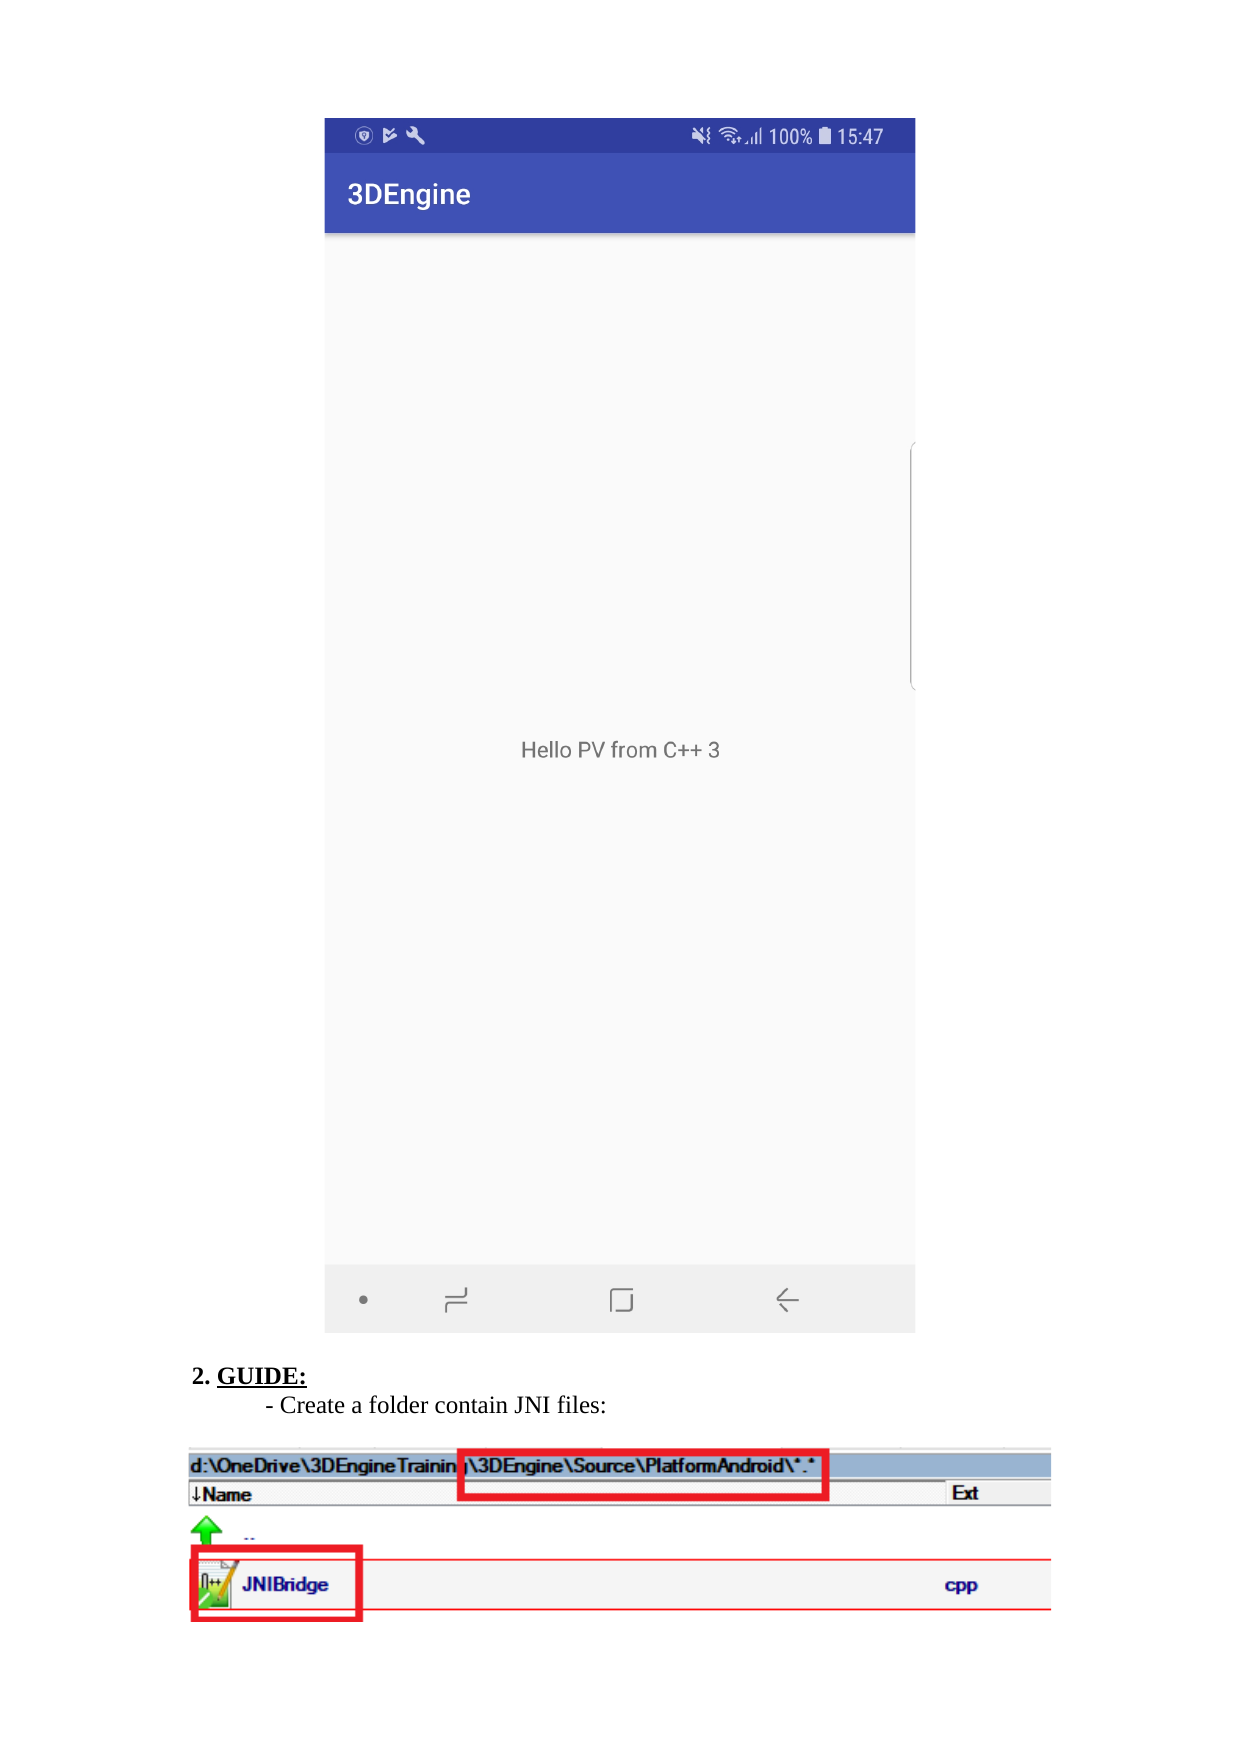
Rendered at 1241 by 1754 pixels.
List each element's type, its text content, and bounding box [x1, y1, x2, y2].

picture [324, 118, 916, 1333]
text - Create a folder contain JNI files: [118, 1390, 1122, 1419]
text 2. GUIDE: [118, 1361, 1122, 1390]
